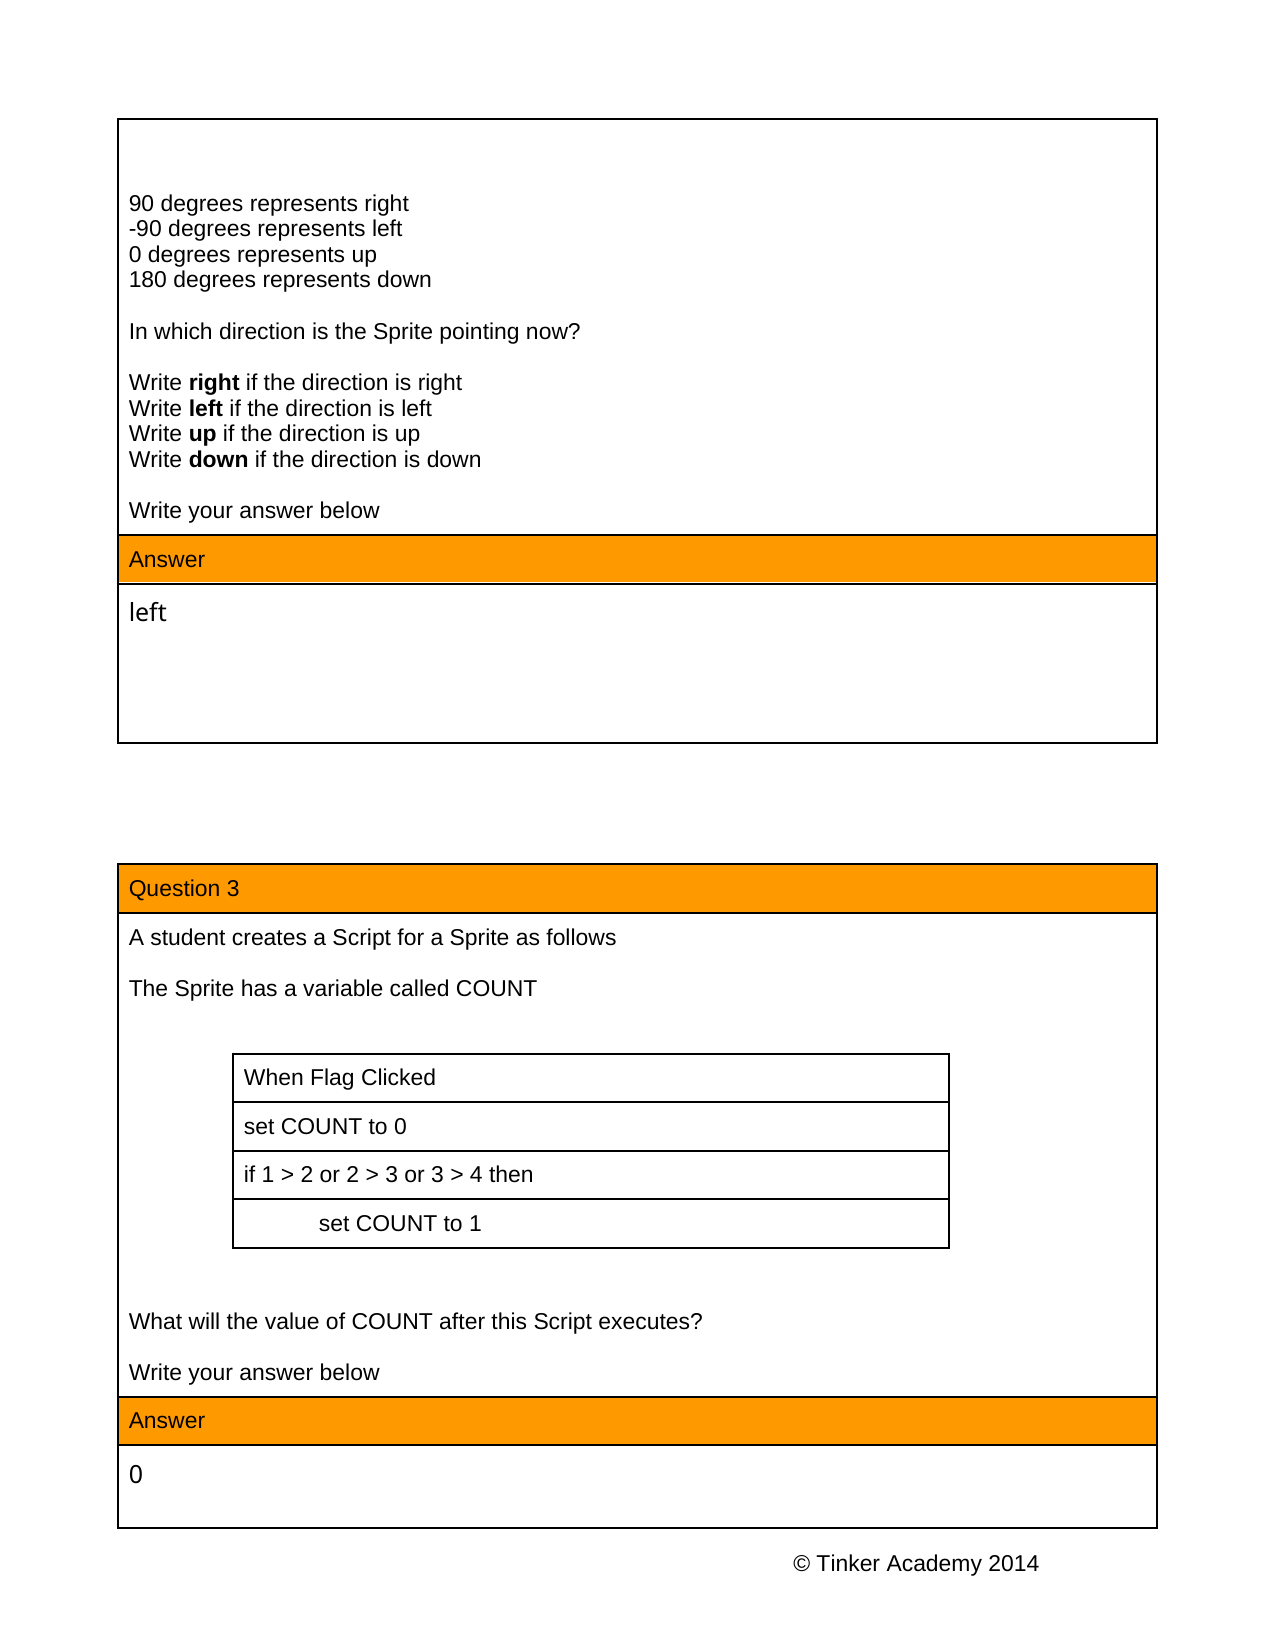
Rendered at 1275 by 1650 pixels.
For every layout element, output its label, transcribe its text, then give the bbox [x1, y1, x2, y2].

table_cell 0 [119, 1446, 1156, 1527]
table_cell left [119, 585, 1156, 742]
table_cell set COUNT to 1 [234, 1200, 948, 1247]
table_cell if 1 > 2 or 2 > 3 or 3 > 4 then [234, 1152, 948, 1198]
table_header When Flag Clicked [234, 1055, 948, 1101]
table_cell Answer [119, 1398, 1156, 1444]
table_cell set COUNT to 0 [234, 1103, 948, 1149]
table_header Question 3 [119, 865, 1156, 912]
table_cell A student creates a Script for a Sprite as follows The Sprite has a variable called COUNT What will the value of COUNT after this Script executes? Write your answer below [119, 914, 1156, 1396]
table_cell Answer [119, 536, 1156, 582]
table_cell 90 degrees represents right -90 degrees represents left 0 degrees represents up 180 degrees represents down In which direction is the Sprite pointing now? Write right if the direction is right Write left if the direction is left Write up if the direction is up Write down if the direction is down Write your answer below [119, 120, 1156, 534]
